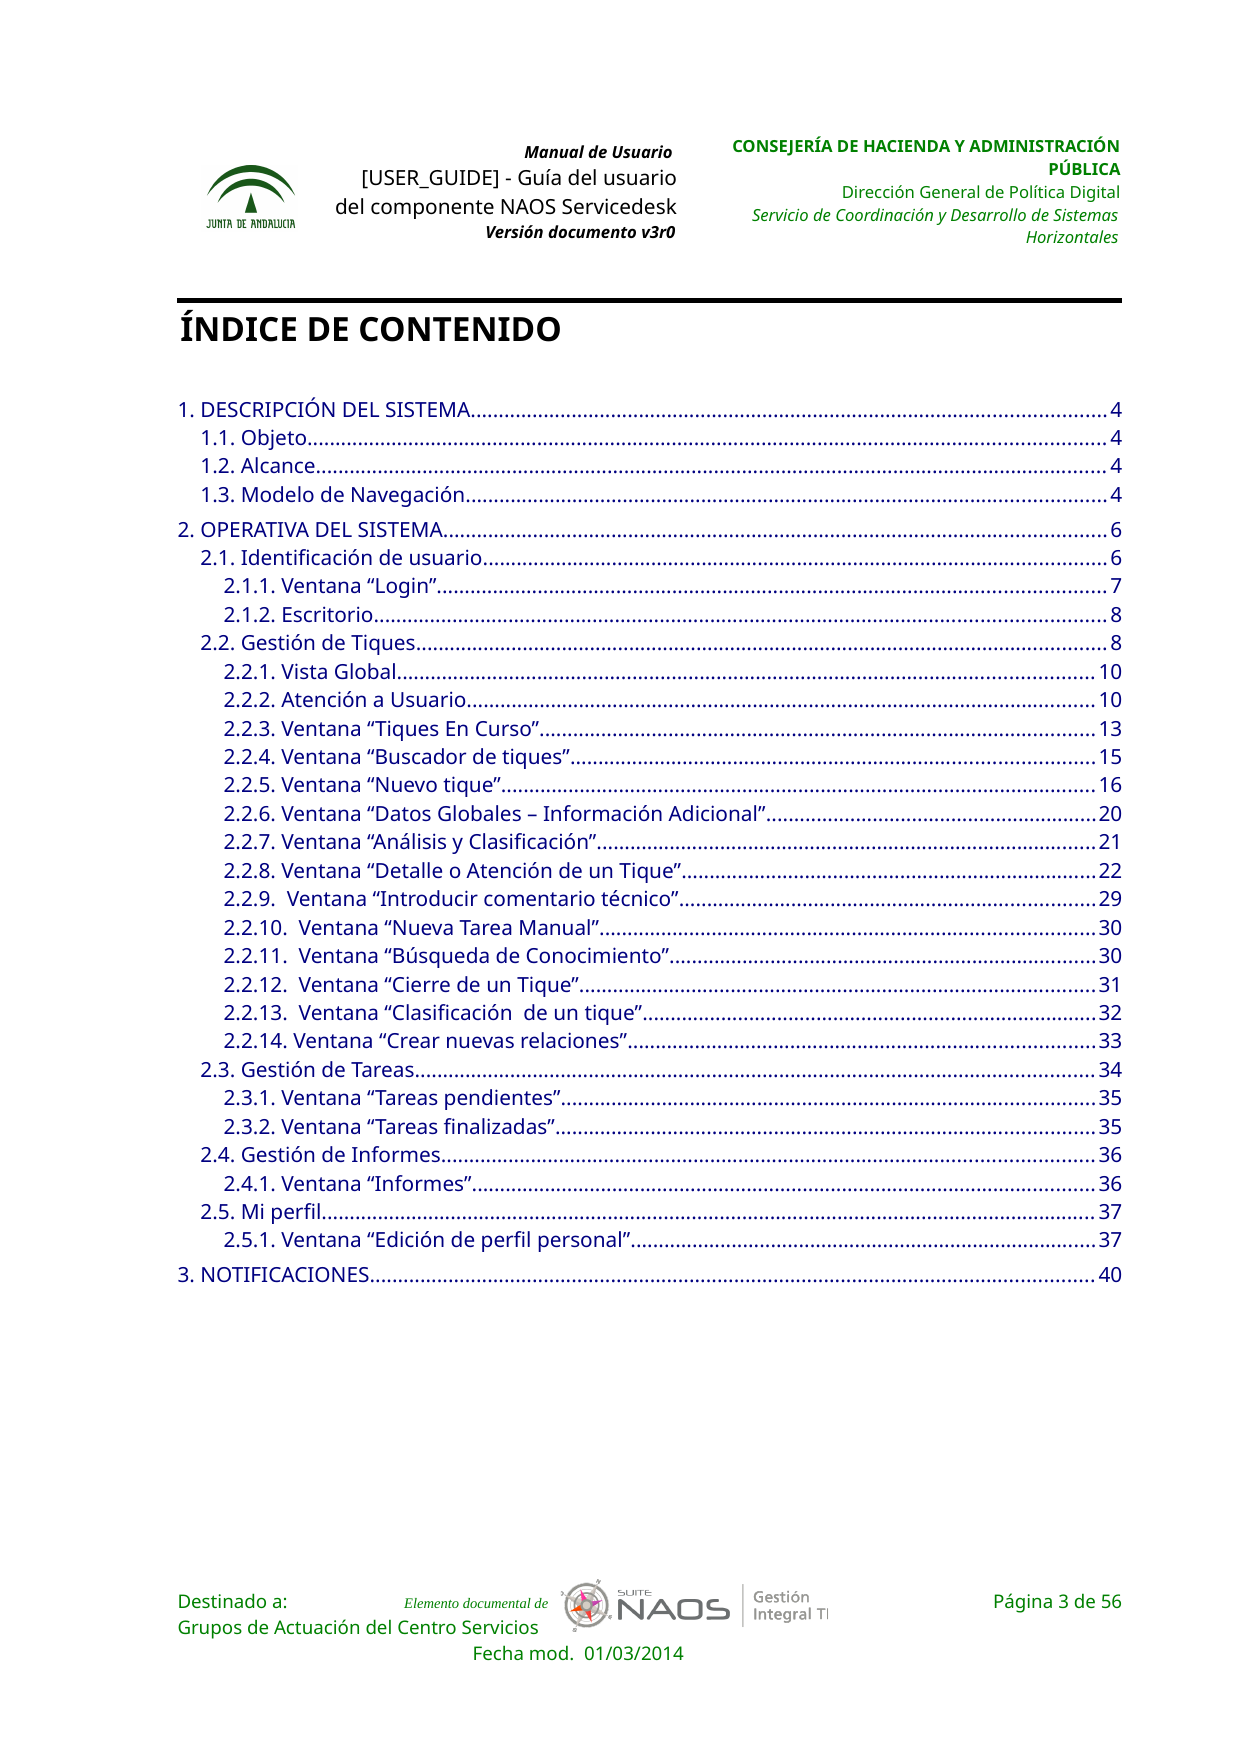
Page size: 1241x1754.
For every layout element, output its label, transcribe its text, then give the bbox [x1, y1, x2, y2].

picture [560, 1579, 829, 1632]
text 2.2.10. Ventana “Nueva Tarea Manual” 30 [223, 913, 1122, 941]
picture [201, 165, 298, 232]
text 2.1. Identificación de usuario 6 [200, 543, 1122, 572]
text 2.2.5. Ventana “Nuevo tique” 16 [223, 771, 1122, 799]
text 2.2.3. Ventana “Tiques En Curso” 13 [223, 714, 1122, 742]
text 2.5.1. Ventana “Edición de perfil personal” 37 [223, 1226, 1122, 1254]
text 2.2.2. Atención a Usuario 10 [223, 685, 1122, 714]
text 2.1.1. Ventana “Login” 7 [223, 572, 1122, 600]
text 2.5. Mi perfil 37 [200, 1197, 1122, 1226]
text 2.2.12. Ventana “Cierre de un Tique” 31 [223, 970, 1122, 998]
text 2.2.6. Ventana “Datos Globales – Información Adicional” 20 [223, 799, 1122, 827]
text 2.2.14. Ventana “Crear nuevas relaciones” 33 [223, 1027, 1122, 1055]
text 2.3.2. Ventana “Tareas finalizadas” 35 [223, 1112, 1122, 1140]
text 2.2.4. Ventana “Buscador de tiques” 15 [223, 742, 1122, 771]
text 2.2.7. Ventana “Análisis y Clasificación” 21 [223, 827, 1122, 856]
text 2.2.13. Ventana “Clasificación de un tique” 32 [223, 998, 1122, 1027]
text 2.4. Gestión de Informes 36 [200, 1140, 1122, 1169]
text 2.3.1. Ventana “Tareas pendientes” 35 [223, 1083, 1122, 1112]
text 1. Descripción del sistema 4 [177, 395, 1122, 423]
subtitle Índice de contenido [177, 303, 1122, 354]
text 2.2.8. Ventana “Detalle o Atención de un Tique” 22 [223, 856, 1122, 884]
text 3. Notificaciones 40 [177, 1260, 1122, 1289]
text 2.2. Gestión de Tiques 8 [200, 628, 1122, 657]
text 2.2.11. Ventana “Búsqueda de Conocimiento” 30 [223, 941, 1122, 970]
text 2.1.2. Escritorio 8 [223, 600, 1122, 628]
text 1.3. Modelo de Navegación 4 [200, 480, 1122, 508]
text 2.4.1. Ventana “Informes” 36 [223, 1169, 1122, 1197]
text 1.1. Objeto 4 [200, 423, 1122, 452]
text 2.2.1. Vista Global 10 [223, 657, 1122, 685]
text 1.2. Alcance 4 [200, 452, 1122, 480]
text 2.2.9. Ventana “Introducir comentario técnico” 29 [223, 884, 1122, 913]
text 2.3. Gestión de Tareas 34 [200, 1055, 1122, 1083]
text 2. Operativa del sistema 6 [177, 515, 1122, 543]
